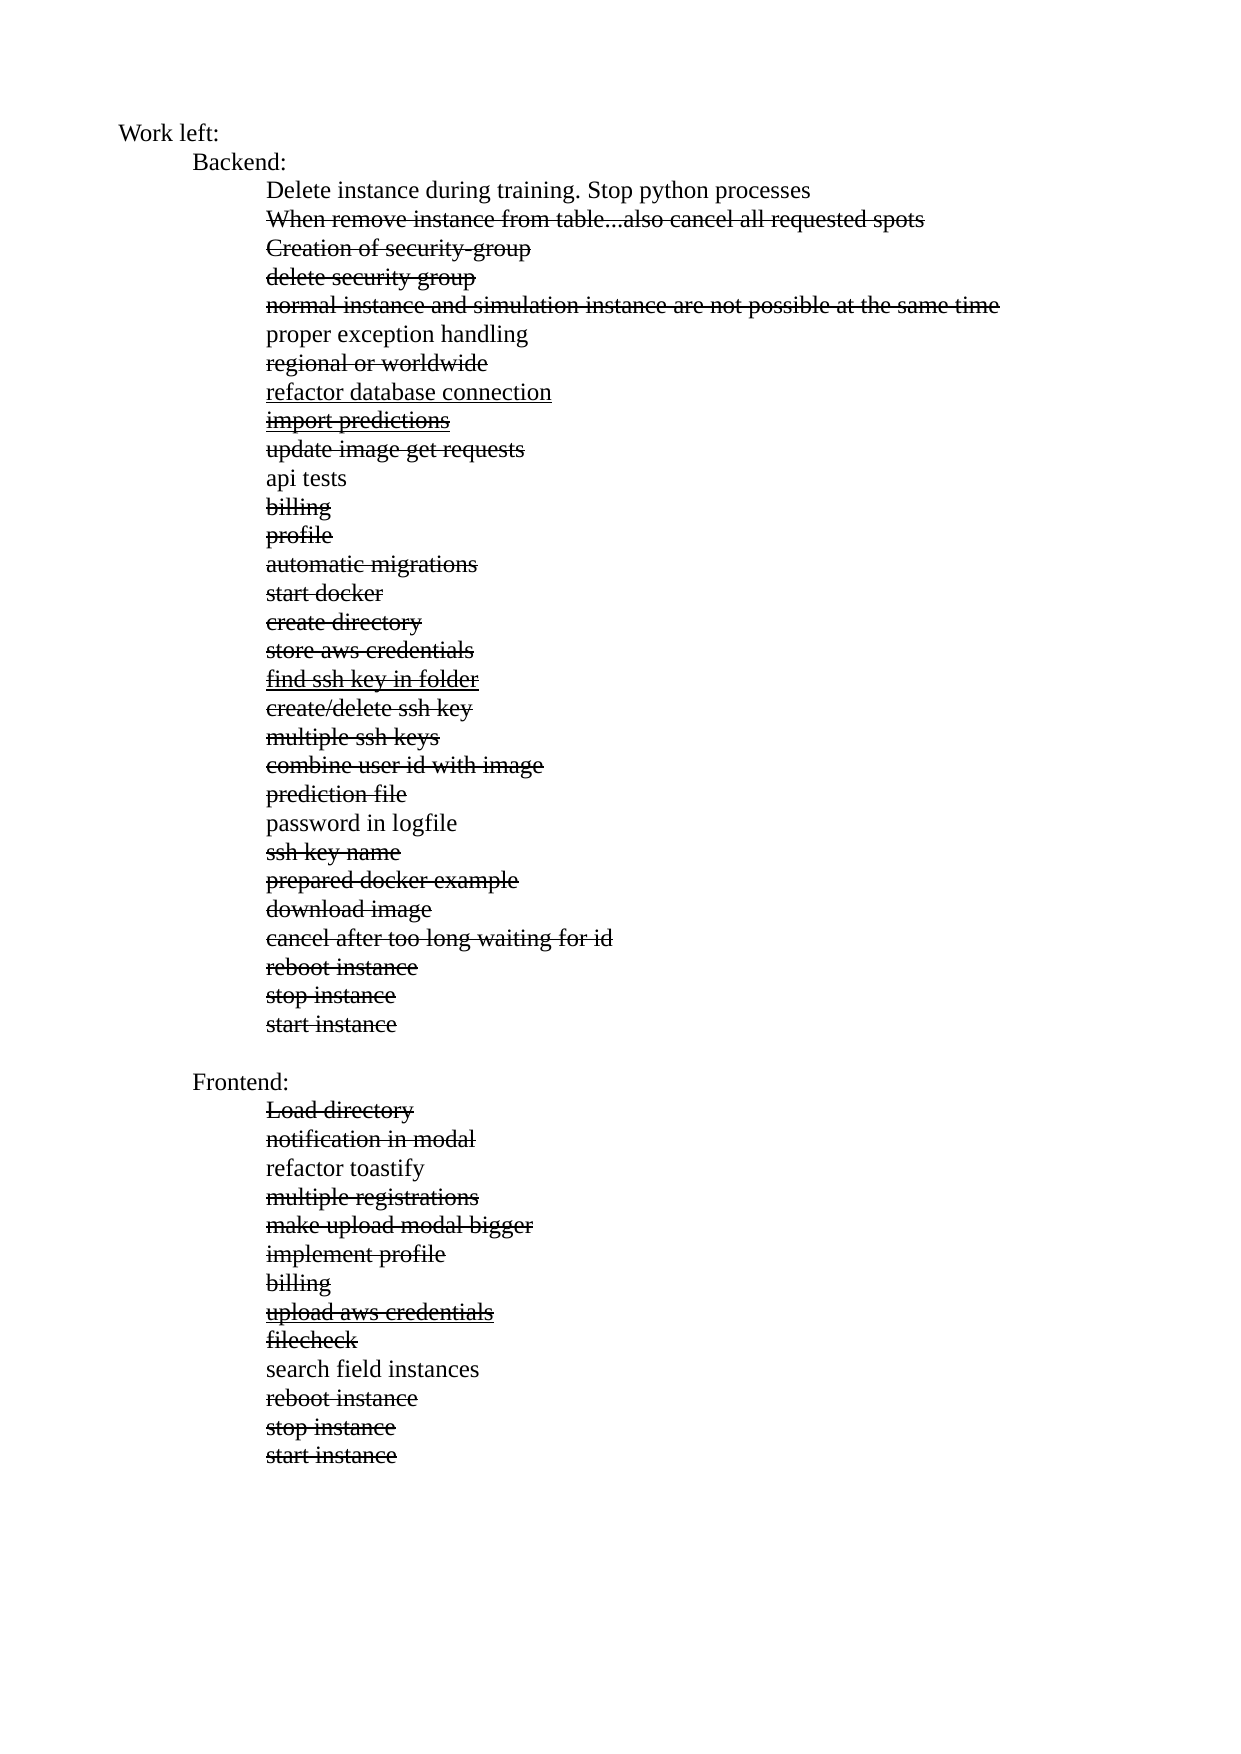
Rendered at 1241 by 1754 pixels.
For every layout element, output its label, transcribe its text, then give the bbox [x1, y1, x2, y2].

text import predictions [118, 406, 1122, 434]
text billing [118, 492, 1122, 521]
text ssh key name [118, 837, 1122, 866]
text normal instance and simulation instance are not possible at the same time [118, 291, 1122, 319]
text Backend: [118, 147, 1122, 176]
text Delete instance during training. Stop python processes [118, 176, 1122, 204]
text stop instance [118, 981, 1122, 1009]
text store aws credentials [118, 636, 1122, 664]
text stop instance [118, 1412, 1122, 1441]
text prepared docker example [118, 866, 1122, 894]
text proper exception handling [118, 319, 1122, 348]
text filecheck [118, 1326, 1122, 1354]
text Load directory [118, 1096, 1122, 1124]
text start instance [118, 1009, 1122, 1038]
text reboot instance [118, 952, 1122, 981]
text start instance [118, 1441, 1122, 1469]
text combine user id with image [118, 751, 1122, 779]
text update image get requests [118, 434, 1122, 463]
text create directory [118, 607, 1122, 636]
text delete security group [118, 262, 1122, 291]
text download image [118, 894, 1122, 923]
text multiple registrations [118, 1182, 1122, 1211]
text When remove instance from table...also cancel all requested spots [118, 204, 1122, 233]
text find ssh key in folder [118, 664, 1122, 693]
text create/delete ssh key [118, 693, 1122, 722]
text search field instances [118, 1354, 1122, 1383]
text refactor database connection [118, 377, 1122, 406]
text notification in modal [118, 1124, 1122, 1153]
text reboot instance [118, 1383, 1122, 1412]
text api tests [118, 463, 1122, 492]
text prediction file [118, 779, 1122, 808]
text multiple ssh keys [118, 722, 1122, 751]
text Work left: [118, 118, 1122, 147]
text upload aws credentials [118, 1297, 1122, 1326]
text regional or worldwide [118, 348, 1122, 377]
text start docker [118, 578, 1122, 607]
text Frontend: [118, 1067, 1122, 1096]
text password in logfile [118, 808, 1122, 837]
text profile [118, 521, 1122, 549]
text make upload modal bigger [118, 1211, 1122, 1239]
text refactor toastify [118, 1153, 1122, 1182]
text Creation of security-group [118, 233, 1122, 262]
text implement profile [118, 1239, 1122, 1268]
text automatic migrations [118, 549, 1122, 578]
text cancel after too long waiting for id [118, 923, 1122, 952]
text billing [118, 1268, 1122, 1297]
